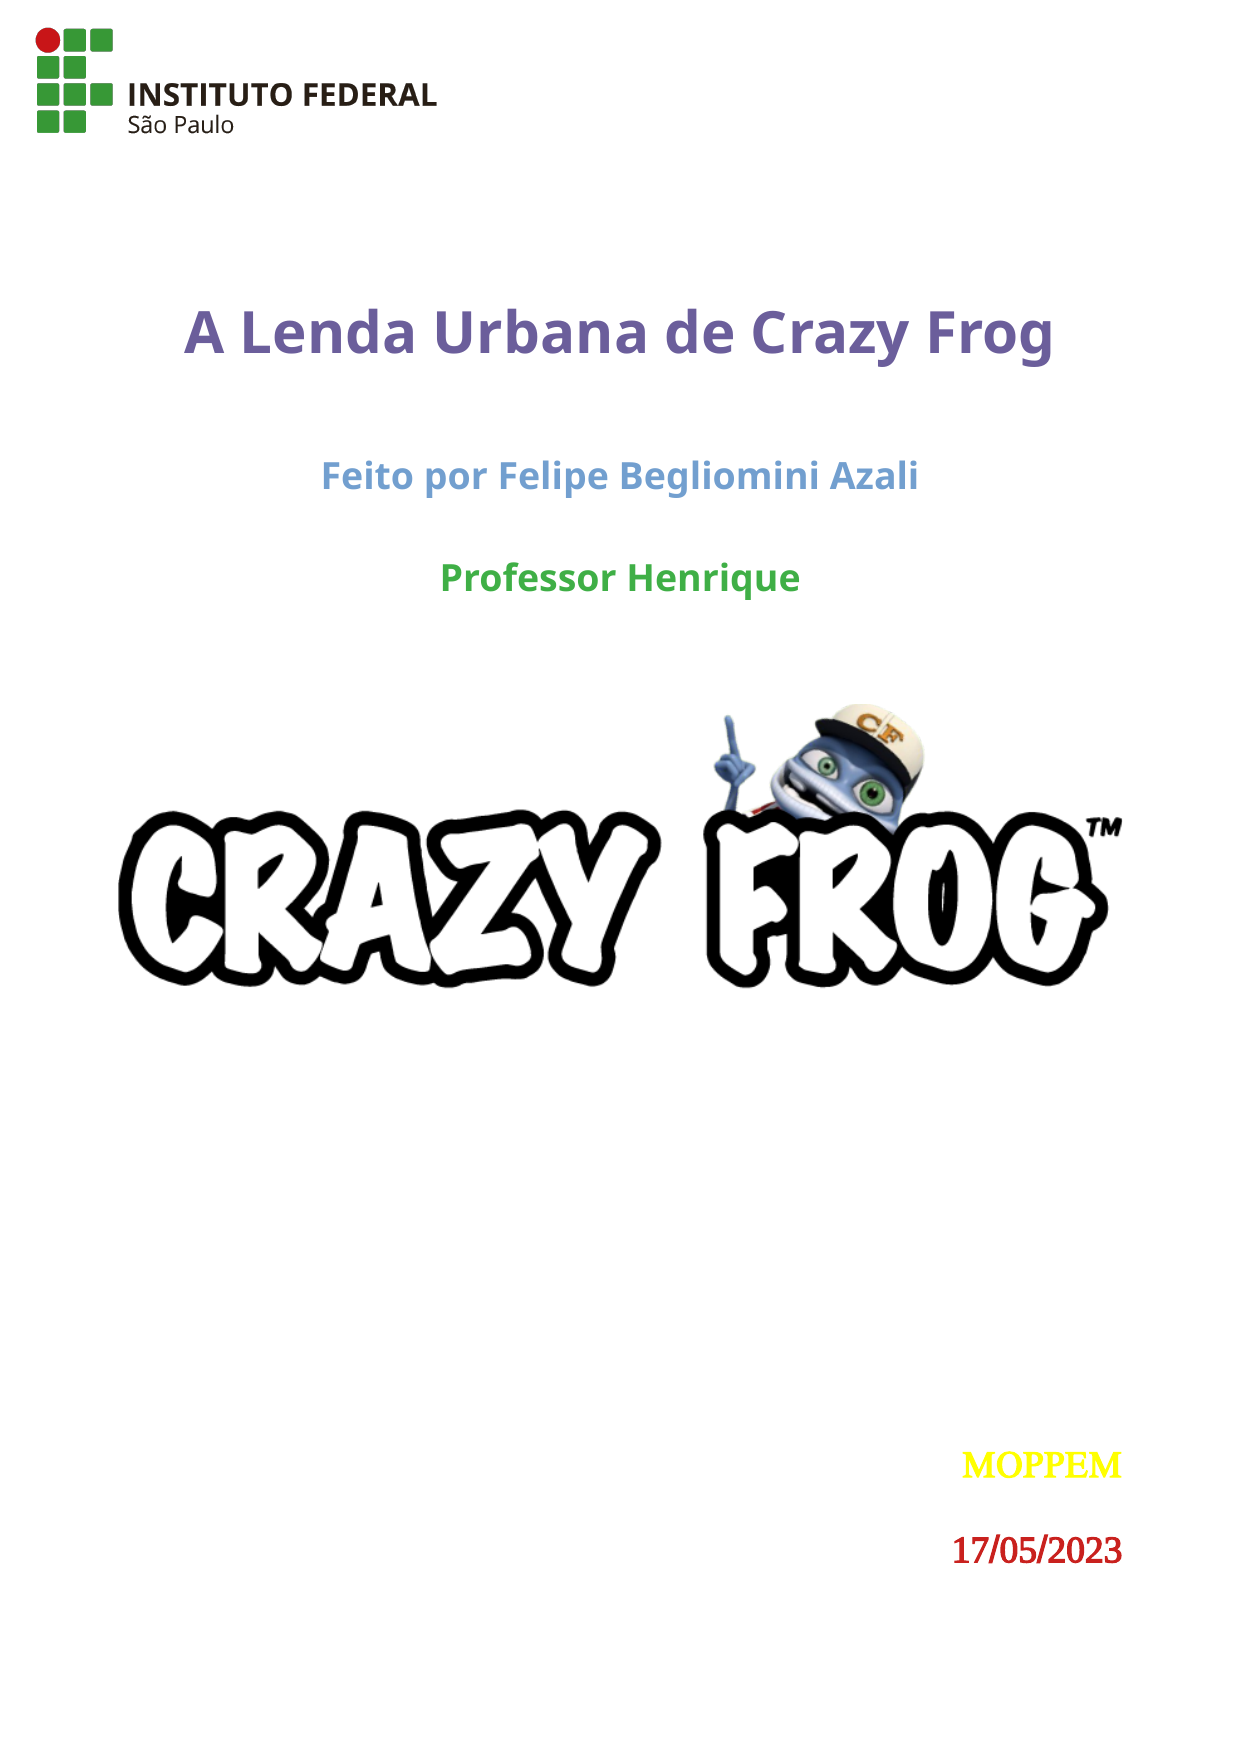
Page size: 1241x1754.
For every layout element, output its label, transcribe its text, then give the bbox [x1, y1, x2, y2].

text 17/05/2023 [118, 1536, 1122, 1570]
text A Lenda Urbana de Crazy Frog [118, 291, 1122, 370]
text Feito por Felipe Begliomini Azali [118, 449, 1122, 501]
text MORREM [118, 1451, 1122, 1485]
text Professor Henrique [118, 552, 1122, 603]
picture [118, 704, 1123, 1094]
picture [0, 0, 468, 168]
